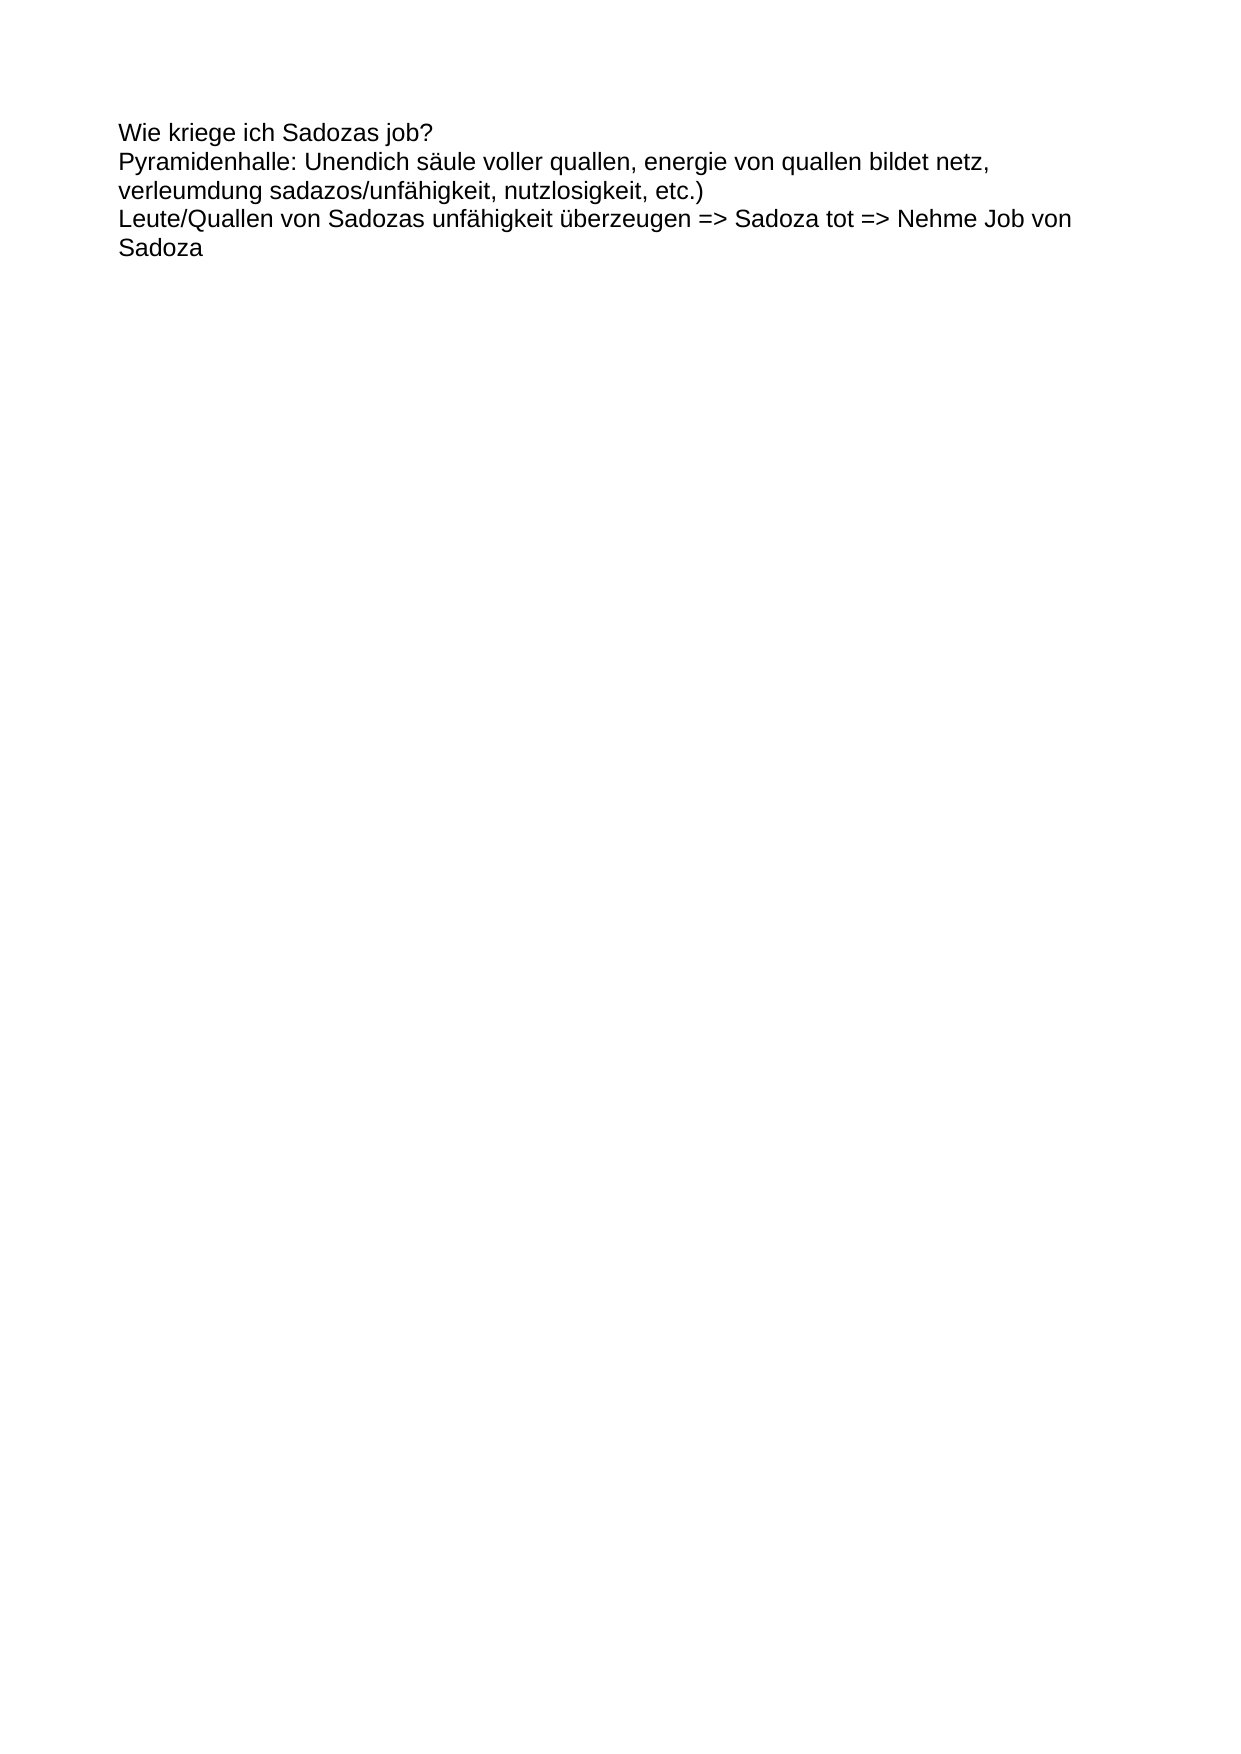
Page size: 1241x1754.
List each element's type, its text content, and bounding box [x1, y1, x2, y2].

text Leute/Quallen von Sadozas unfähigkeit überzeugen => Sadoza tot => Nehme Job von Sadoza [118, 204, 1122, 262]
text Pyramidenhalle: Unendich säule voller quallen, energie von quallen bildet netz, verleumdung sadazos/unfähigkeit, nutzlosigkeit, etc.) [118, 147, 1122, 204]
text Wie kriege ich Sadozas job? [118, 118, 1122, 147]
